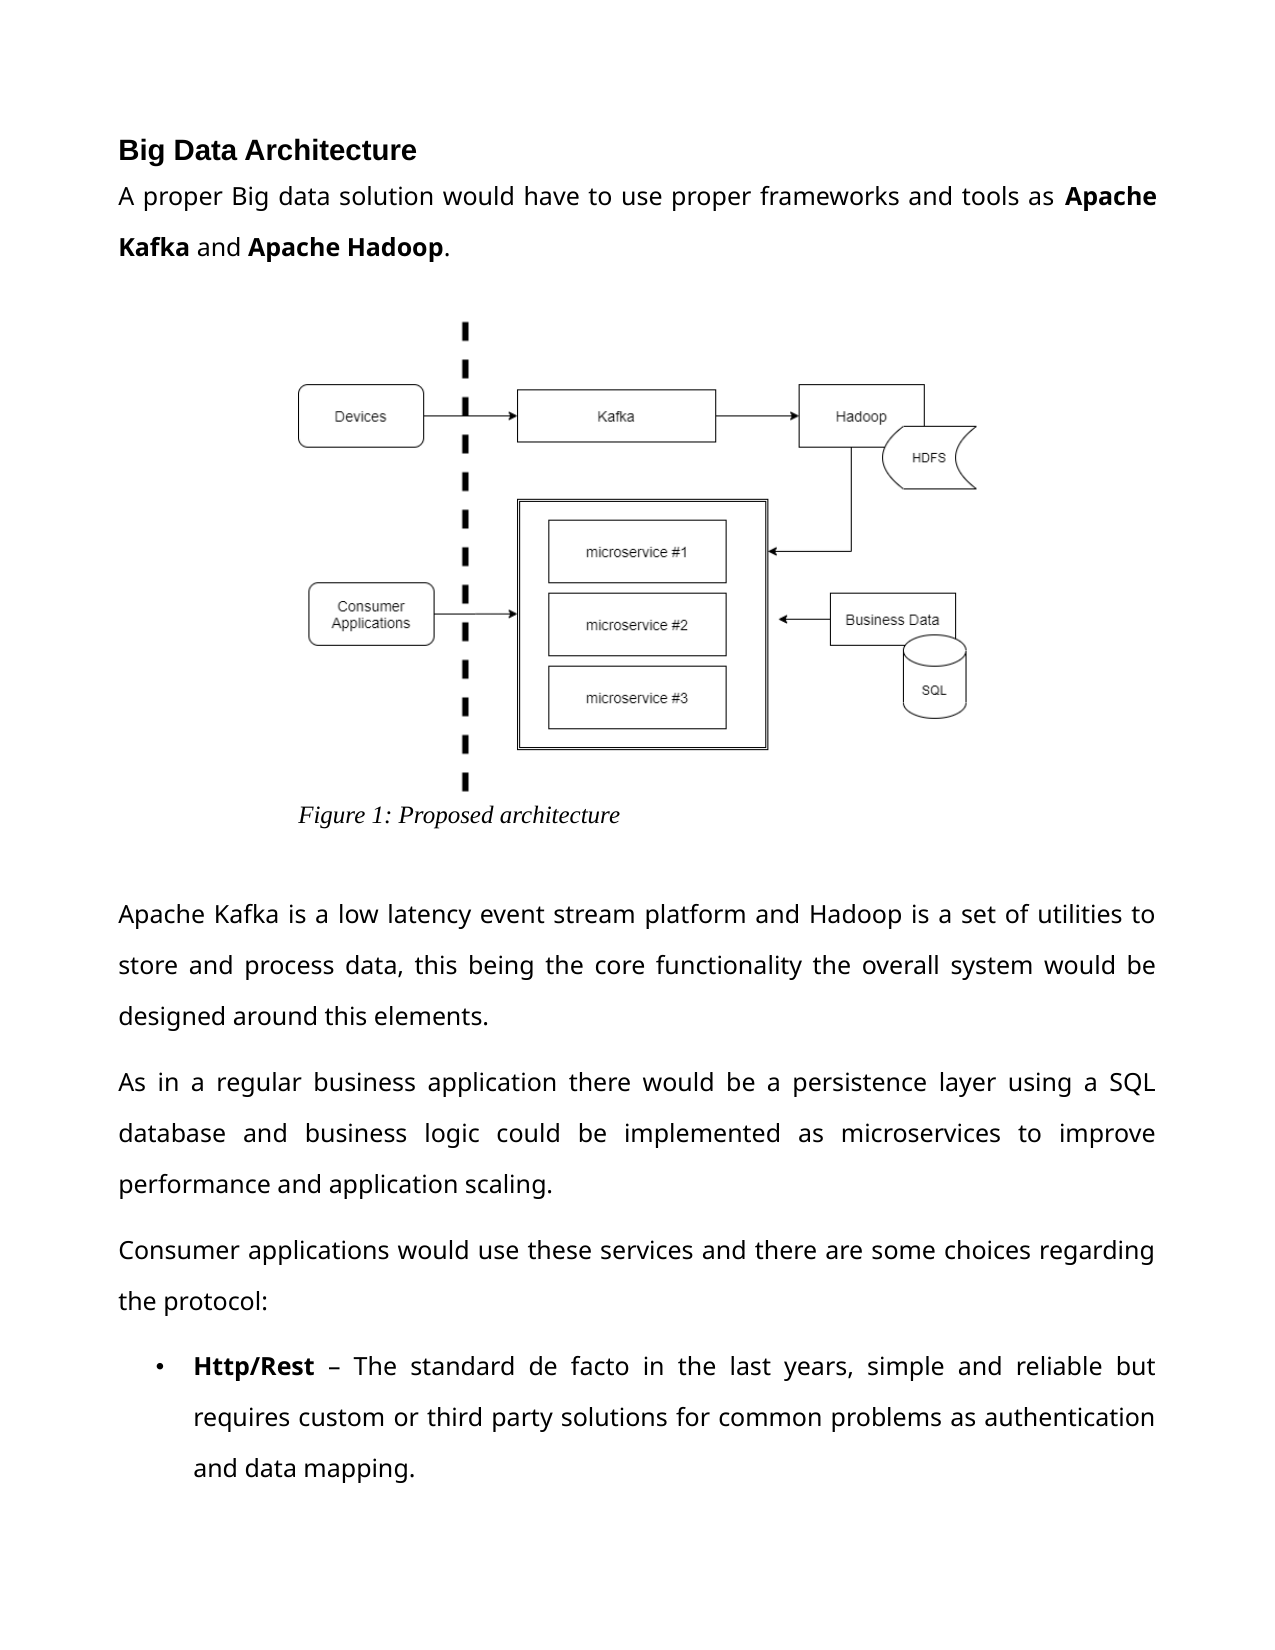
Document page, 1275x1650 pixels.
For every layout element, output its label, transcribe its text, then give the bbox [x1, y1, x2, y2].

list Http/Rest – The standard de facto in the last years, simple and reliable but requires custom or third party solutions for common problems as authentication and data mapping. [156, 1349, 1157, 1485]
text A proper Big data solution would have to use proper frameworks and tools as Apache Kafka and Apache Hadoop. [118, 179, 1157, 264]
text As in a regular business application there would be a persistence layer using a SQL database and business logic could be implemented as microservices to improve performance and application scaling. [118, 1065, 1157, 1201]
picture [298, 308, 977, 795]
subtitle Big Data Architecture [118, 133, 1157, 166]
text Consumer applications would use these services and there are some choices regarding the protocol: [118, 1232, 1157, 1317]
text Apache Kafka is a low latency event stream platform and Hadoop is a set of utilities to store and process data, this being the core functionality the overall system would be designed around this elements. [118, 897, 1157, 1033]
text Figure 1: Proposed architecture [298, 795, 977, 829]
